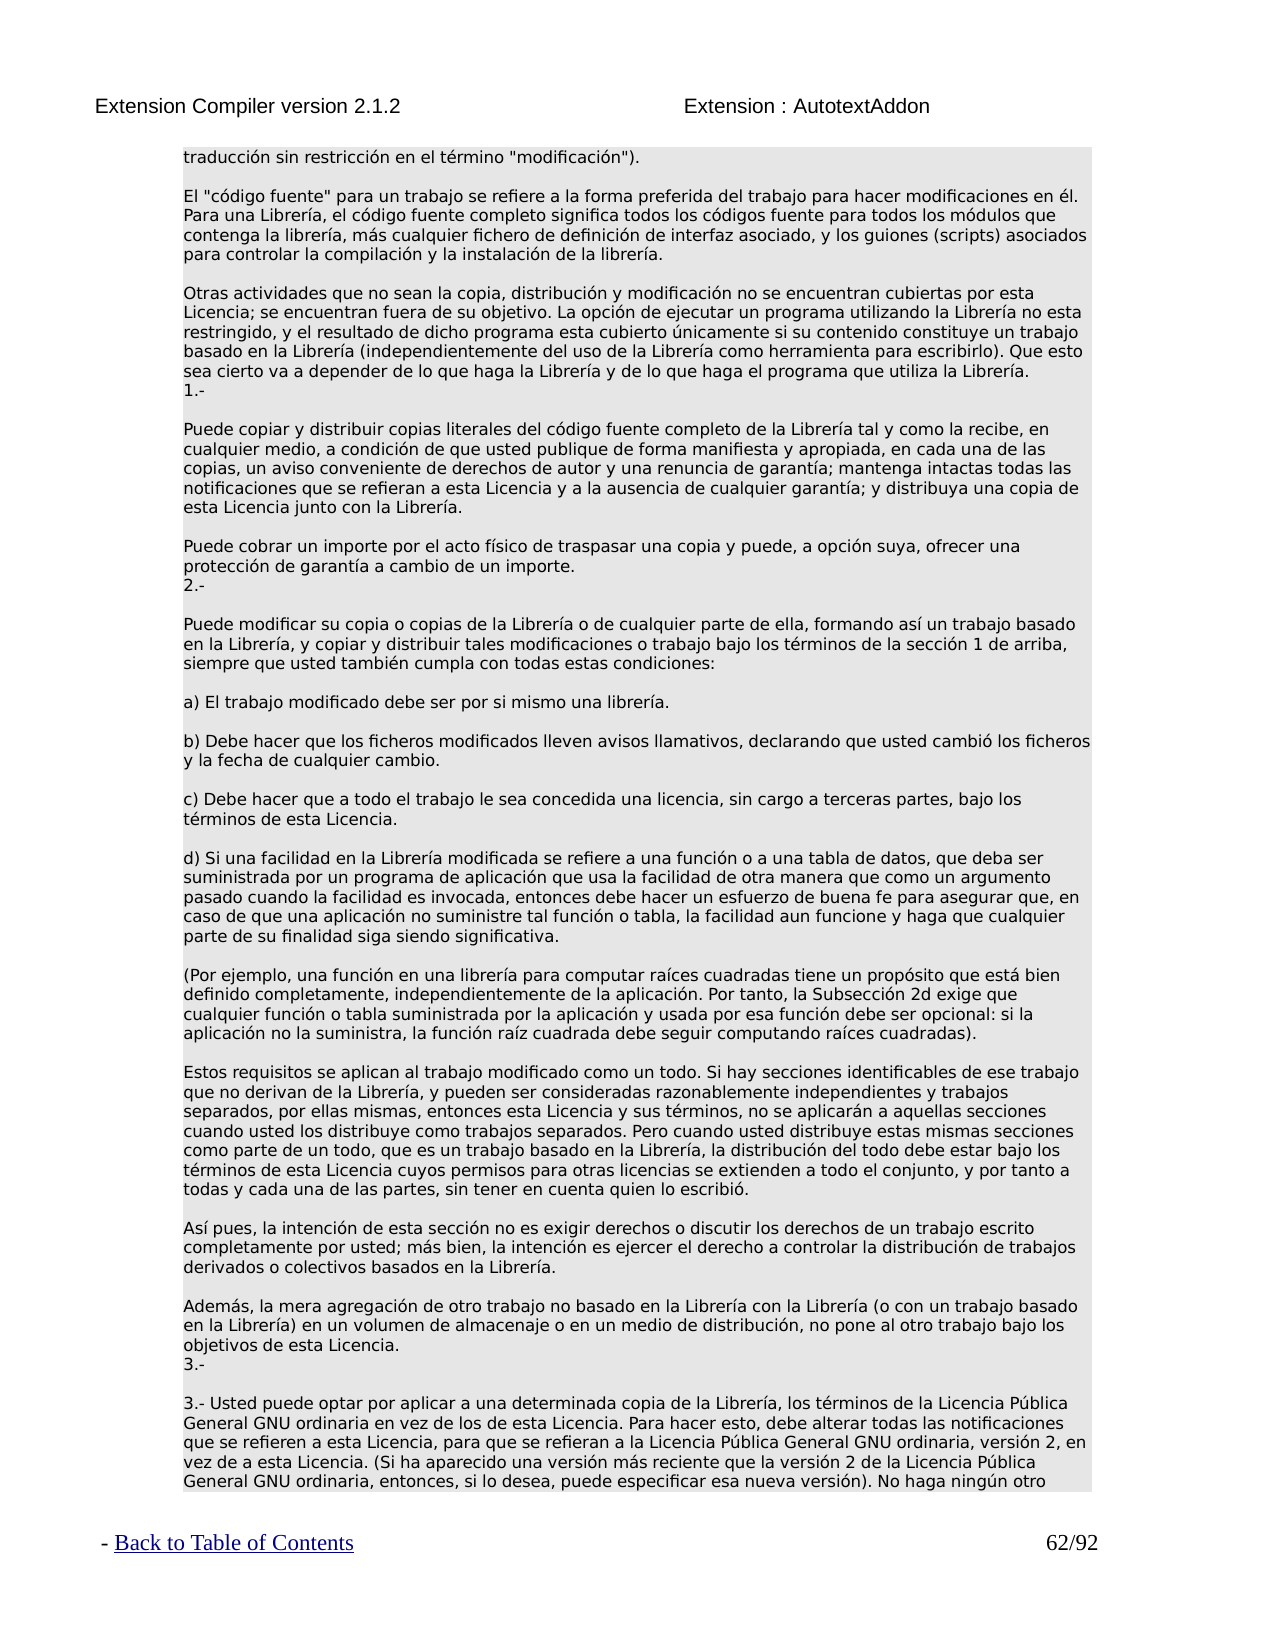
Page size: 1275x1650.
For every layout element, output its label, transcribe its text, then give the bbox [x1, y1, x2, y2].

text traducción sin restricción en el término "modificación"). [183, 147, 1092, 167]
text Estos requisitos se aplican al trabajo modificado como un todo. Si hay secciones identificables de ese trabajo que no derivan de la Librería, y pueden ser consideradas razonablemente independientes y trabajos separados, por ellas mismas, entonces esta Licencia y sus términos, no se aplicarán a aquellas secciones cuando usted los distribuye como trabajos separados. Pero cuando usted distribuye estas mismas secciones como parte de un todo, que es un trabajo basado en la Librería, la distribución del todo debe estar bajo los términos de esta Licencia cuyos permisos para otras licencias se extienden a todo el conjunto, y por tanto a todas y cada una de las partes, sin tener en cuenta quien lo escribió. [183, 1063, 1092, 1199]
text a) El trabajo modificado debe ser por si mismo una librería. [183, 693, 1092, 712]
text 1.- [183, 381, 1092, 401]
text Puede copiar y distribuir copias literales del código fuente completo de la Librería tal y como la recibe, en cualquier medio, a condición de que usted publique de forma manifiesta y apropiada, en cada una de las copias, un aviso conveniente de derechos de autor y una renuncia de garantía; mantenga intactas todas las notificaciones que se refieran a esta Licencia y a la ausencia de cualquier garantía; y distribuya una copia de esta Licencia junto con la Librería. [183, 420, 1092, 518]
text Además, la mera agregación de otro trabajo no basado en la Librería con la Librería (o con un trabajo basado en la Librería) en un volumen de almacenaje o en un medio de distribución, no pone al otro trabajo bajo los objetivos de esta Licencia. [183, 1297, 1092, 1355]
text c) Debe hacer que a todo el trabajo le sea concedida una licencia, sin cargo a terceras partes, bajo los términos de esta Licencia. [183, 790, 1092, 829]
text (Por ejemplo, una función en una librería para computar raíces cuadradas tiene un propósito que está bien definido completamente, independientemente de la aplicación. Por tanto, la Subsección 2d exige que cualquier función o tabla suministrada por la aplicación y usada por esa función debe ser opcional: si la aplicación no la suministra, la función raíz cuadrada debe seguir computando raíces cuadradas). [183, 966, 1092, 1043]
text b) Debe hacer que los ficheros modificados lleven avisos llamativos, declarando que usted cambió los ficheros y la fecha de cualquier cambio. [183, 732, 1092, 771]
text Así pues, la intención de esta sección no es exigir derechos o discutir los derechos de un trabajo escrito completamente por usted; más bien, la intención es ejercer el derecho a controlar la distribución de trabajos derivados o colectivos basados en la Librería. [183, 1219, 1092, 1277]
text Puede modificar su copia o copias de la Librería o de cualquier parte de ella, formando así un trabajo basado en la Librería, y copiar y distribuir tales modificaciones o trabajo bajo los términos de la sección 1 de arriba, siempre que usted también cumpla con todas estas condiciones: [183, 615, 1092, 673]
text 3.- Usted puede optar por aplicar a una determinada copia de la Librería, los términos de la Licencia Pública General GNU ordinaria en vez de los de esta Licencia. Para hacer esto, debe alterar todas las notificaciones que se refieren a esta Licencia, para que se refieran a la Licencia Pública General GNU ordinaria, versión 2, en vez de a esta Licencia. (Si ha aparecido una versión más reciente que la versión 2 de la Licencia Pública General GNU ordinaria, entonces, si lo desea, puede especificar esa nueva versión). No haga ningún otro [183, 1394, 1092, 1492]
text 3.- [183, 1355, 1092, 1375]
text Otras actividades que no sean la copia, distribución y modificación no se encuentran cubiertas por esta Licencia; se encuentran fuera de su objetivo. La opción de ejecutar un programa utilizando la Librería no esta restringido, y el resultado de dicho programa esta cubierto únicamente si su contenido constituye un trabajo basado en la Librería (independientemente del uso de la Librería como herramienta para escribirlo). Que esto sea cierto va a depender de lo que haga la Librería y de lo que haga el programa que utiliza la Librería. [183, 284, 1092, 381]
text 2.- [183, 576, 1092, 596]
text El "código fuente" para un trabajo se refiere a la forma preferida del trabajo para hacer modificaciones en él. Para una Librería, el código fuente completo significa todos los códigos fuente para todos los módulos que contenga la librería, más cualquier fichero de definición de interfaz asociado, y los guiones (scripts) asociados para controlar la compilación y la instalación de la librería. [183, 186, 1092, 264]
text d) Si una facilidad en la Librería modificada se refiere a una función o a una tabla de datos, que deba ser suministrada por un programa de aplicación que usa la facilidad de otra manera que como un argumento pasado cuando la facilidad es invocada, entonces debe hacer un esfuerzo de buena fe para asegurar que, en caso de que una aplicación no suministre tal función o tabla, la facilidad aun funcione y haga que cualquier parte de su finalidad siga siendo significativa. [183, 849, 1092, 946]
text Puede cobrar un importe por el acto físico de traspasar una copia y puede, a opción suya, ofrecer una protección de garantía a cambio de un importe. [183, 537, 1092, 576]
